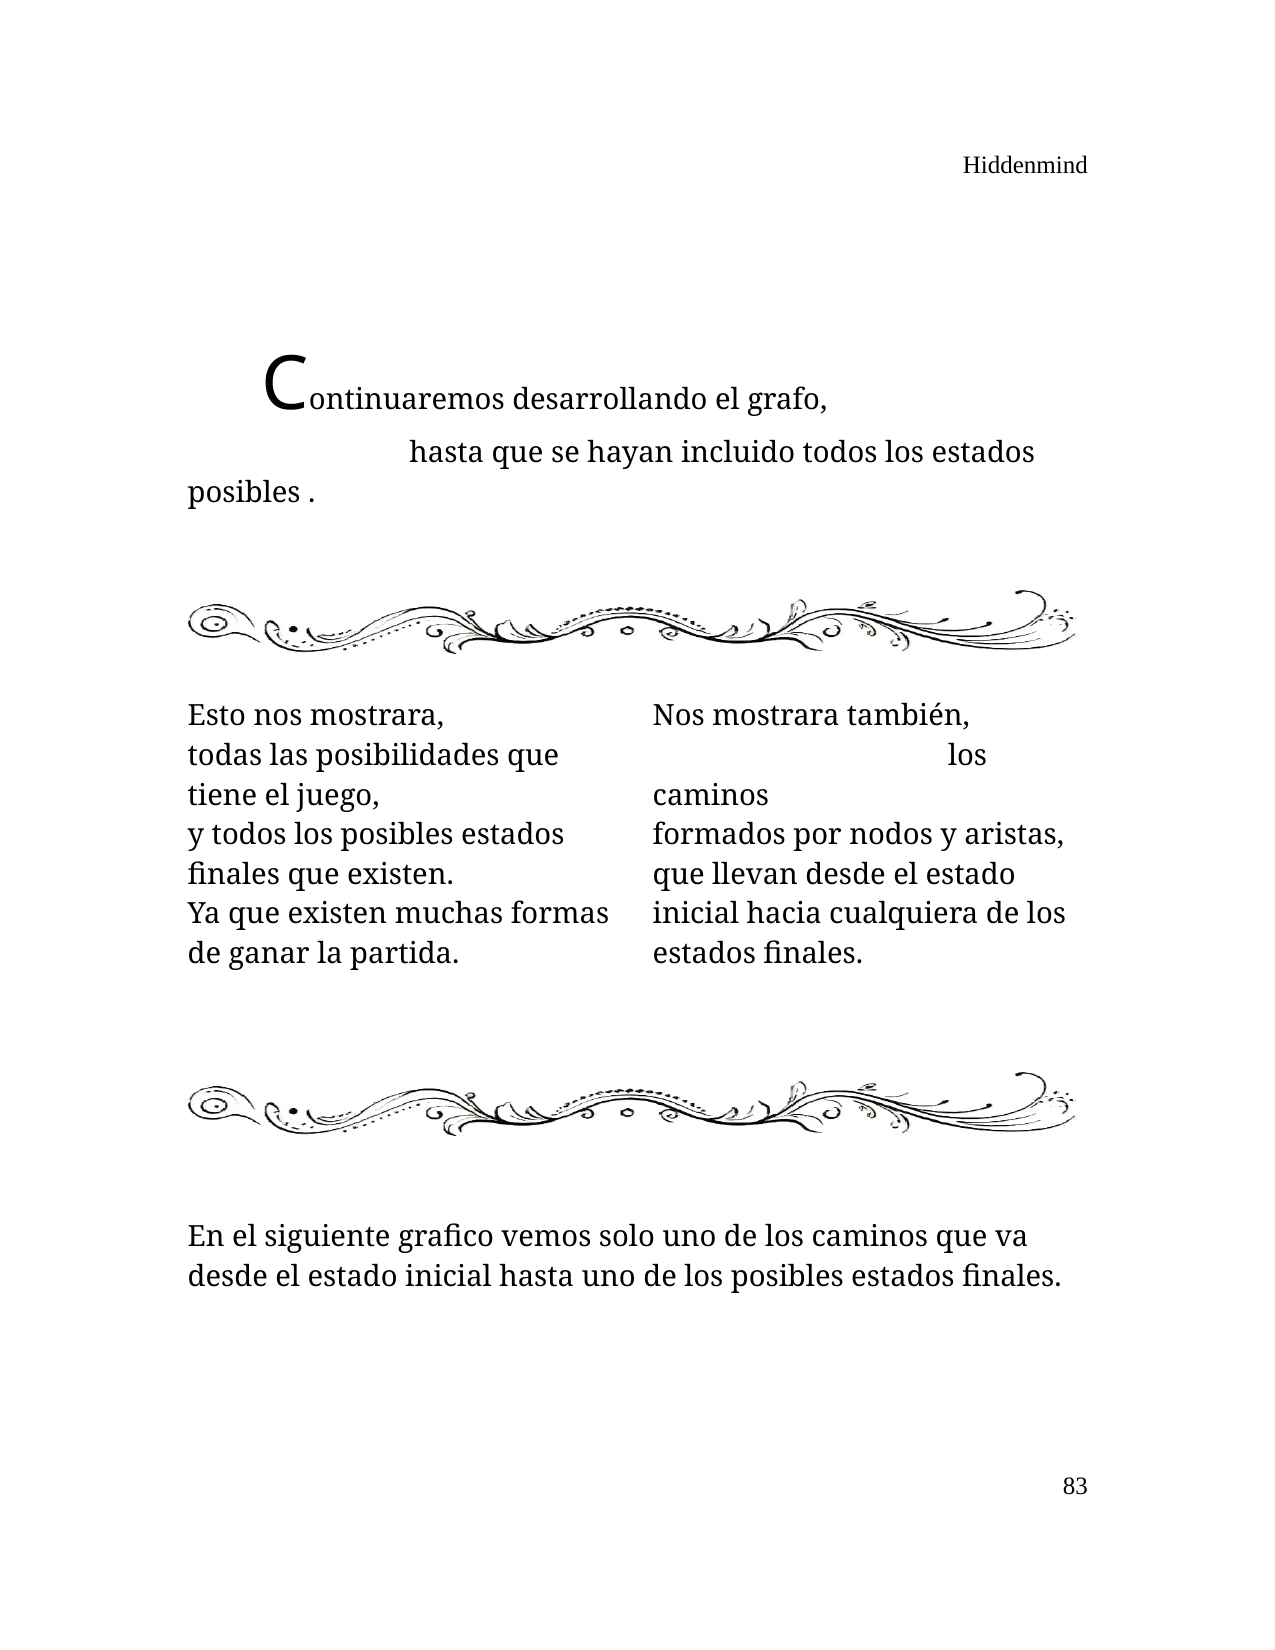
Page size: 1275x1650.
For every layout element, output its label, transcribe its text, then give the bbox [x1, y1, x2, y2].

text que llevan desde el estado inicial hacia cualquiera de los estados finales. [652, 853, 1087, 972]
text Ya que existen muchas formas de ganar la partida. [187, 893, 622, 972]
text todas las posibilidades que tiene el juego, [187, 734, 622, 813]
text En el siguiente grafico vemos solo uno de los caminos que va desde el estado inicial hasta uno de los posibles estados finales. [187, 1216, 1087, 1295]
text formados por nodos y aristas, [652, 813, 1087, 853]
picture [187, 1071, 1077, 1137]
text Esto nos mostrara, [187, 694, 622, 734]
text Continuaremos desarrollando el grafo, [187, 329, 1087, 431]
text hasta que se hayan incluido todos los estados posibles . [187, 431, 1087, 511]
text Nos mostrara también, [652, 694, 1087, 734]
text y todos los posibles estados finales que existen. [187, 813, 622, 893]
picture [187, 590, 1077, 655]
text los caminos [652, 734, 1087, 813]
